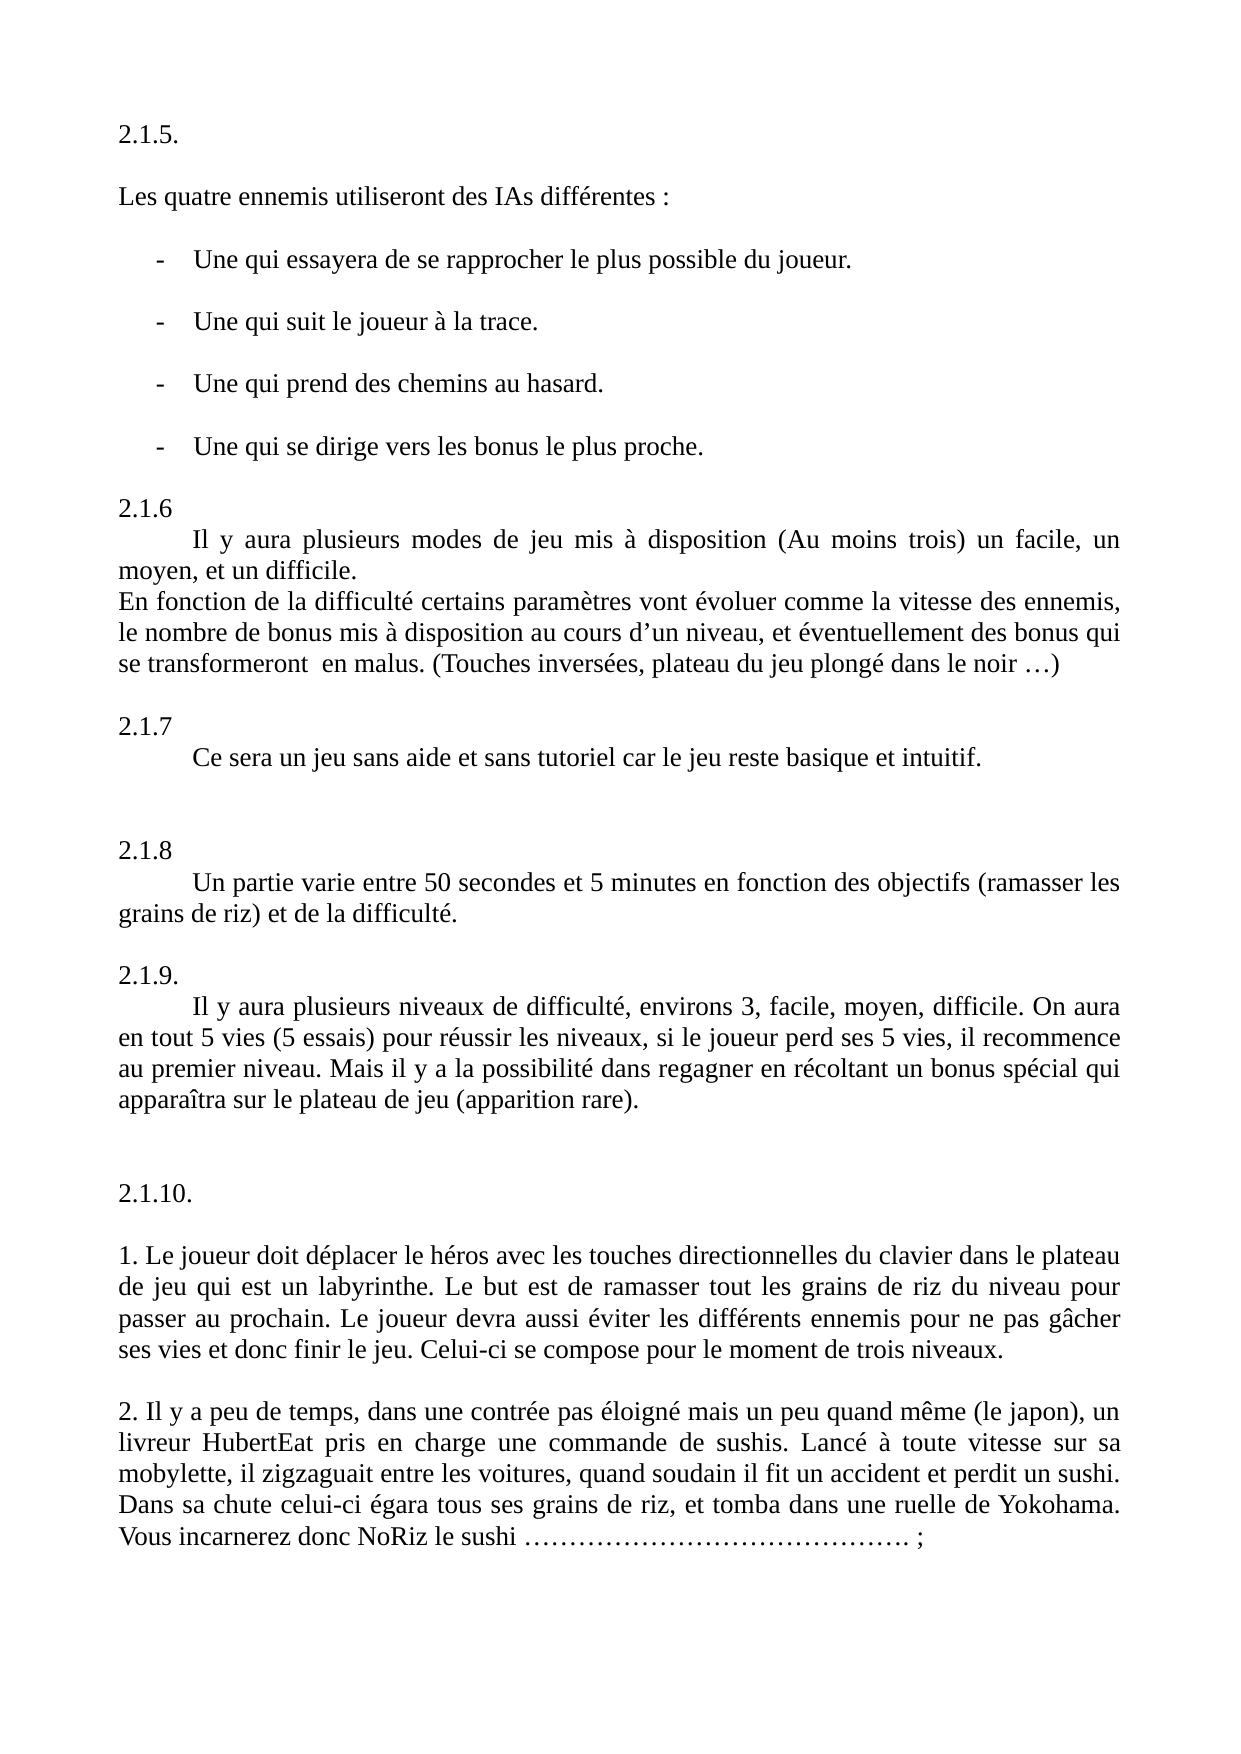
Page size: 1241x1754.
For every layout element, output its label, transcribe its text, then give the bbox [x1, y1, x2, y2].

list Une qui suit le joueur à la trace. [156, 305, 1122, 336]
text Un partie varie entre 50 secondes et 5 minutes en fonction des objectifs (ramasser les grains de riz) et de la difficulté. [118, 866, 1122, 928]
text 2.1.7 [118, 710, 1122, 741]
text En fonction de la difficulté certains paramètres vont évoluer comme la vitesse des ennemis, le nombre de bonus mis à disposition au cours d’un niveau, et éventuellement des bonus qui se transformeront en malus. (Touches inversées, plateau du jeu plongé dans le noir …) [118, 585, 1122, 679]
text 2. Il y a peu de temps, dans une contrée pas éloigné mais un peu quand même (le japon), un livreur HubertEat pris en charge une commande de sushis. Lancé à toute vitesse sur sa mobylette, il zigzaguait entre les voitures, quand soudain il fit un accident et perdit un sushi. Dans sa chute celui-ci égara tous ses grains de riz, et tomba dans une ruelle de Yokohama. Vous incarnerez donc NoRiz le sushi ……………………………………. ; [118, 1395, 1122, 1551]
list Une qui essayera de se rapprocher le plus possible du joueur. [156, 243, 1122, 274]
list Une qui se dirige vers les bonus le plus proche. [156, 429, 1122, 461]
list Une qui prend des chemins au hasard. [156, 367, 1122, 398]
text Il y aura plusieurs niveaux de difficulté, environs 3, facile, moyen, difficile. On aura en tout 5 vies (5 essais) pour réussir les niveaux, si le joueur perd ses 5 vies, il recommence au premier niveau. Mais il y a la possibilité dans regagner en récoltant un bonus spécial qui apparaîtra sur le plateau de jeu (apparition rare). [118, 990, 1122, 1115]
text 2.1.10. [118, 1177, 1122, 1208]
text 1. Le joueur doit déplacer le héros avec les touches directionnelles du clavier dans le plateau de jeu qui est un labyrinthe. Le but est de ramasser tout les grains de riz du niveau pour passer au prochain. Le joueur devra aussi éviter les différents ennemis pour ne pas gâcher ses vies et donc finir le jeu. Celui-ci se compose pour le moment de trois niveaux. [118, 1239, 1122, 1364]
text 2.1.5. [118, 118, 1122, 149]
text Ce sera un jeu sans aide et sans tutoriel car le jeu reste basique et intuitif. [118, 741, 1122, 772]
text Les quatre ennemis utiliseront des IAs différentes : [118, 180, 1122, 212]
text Il y aura plusieurs modes de jeu mis à disposition (Au moins trois) un facile, un moyen, et un difficile. [118, 523, 1122, 585]
text 2.1.9. [118, 959, 1122, 990]
text 2.1.6 [118, 492, 1122, 523]
text 2.1.8 [118, 834, 1122, 866]
